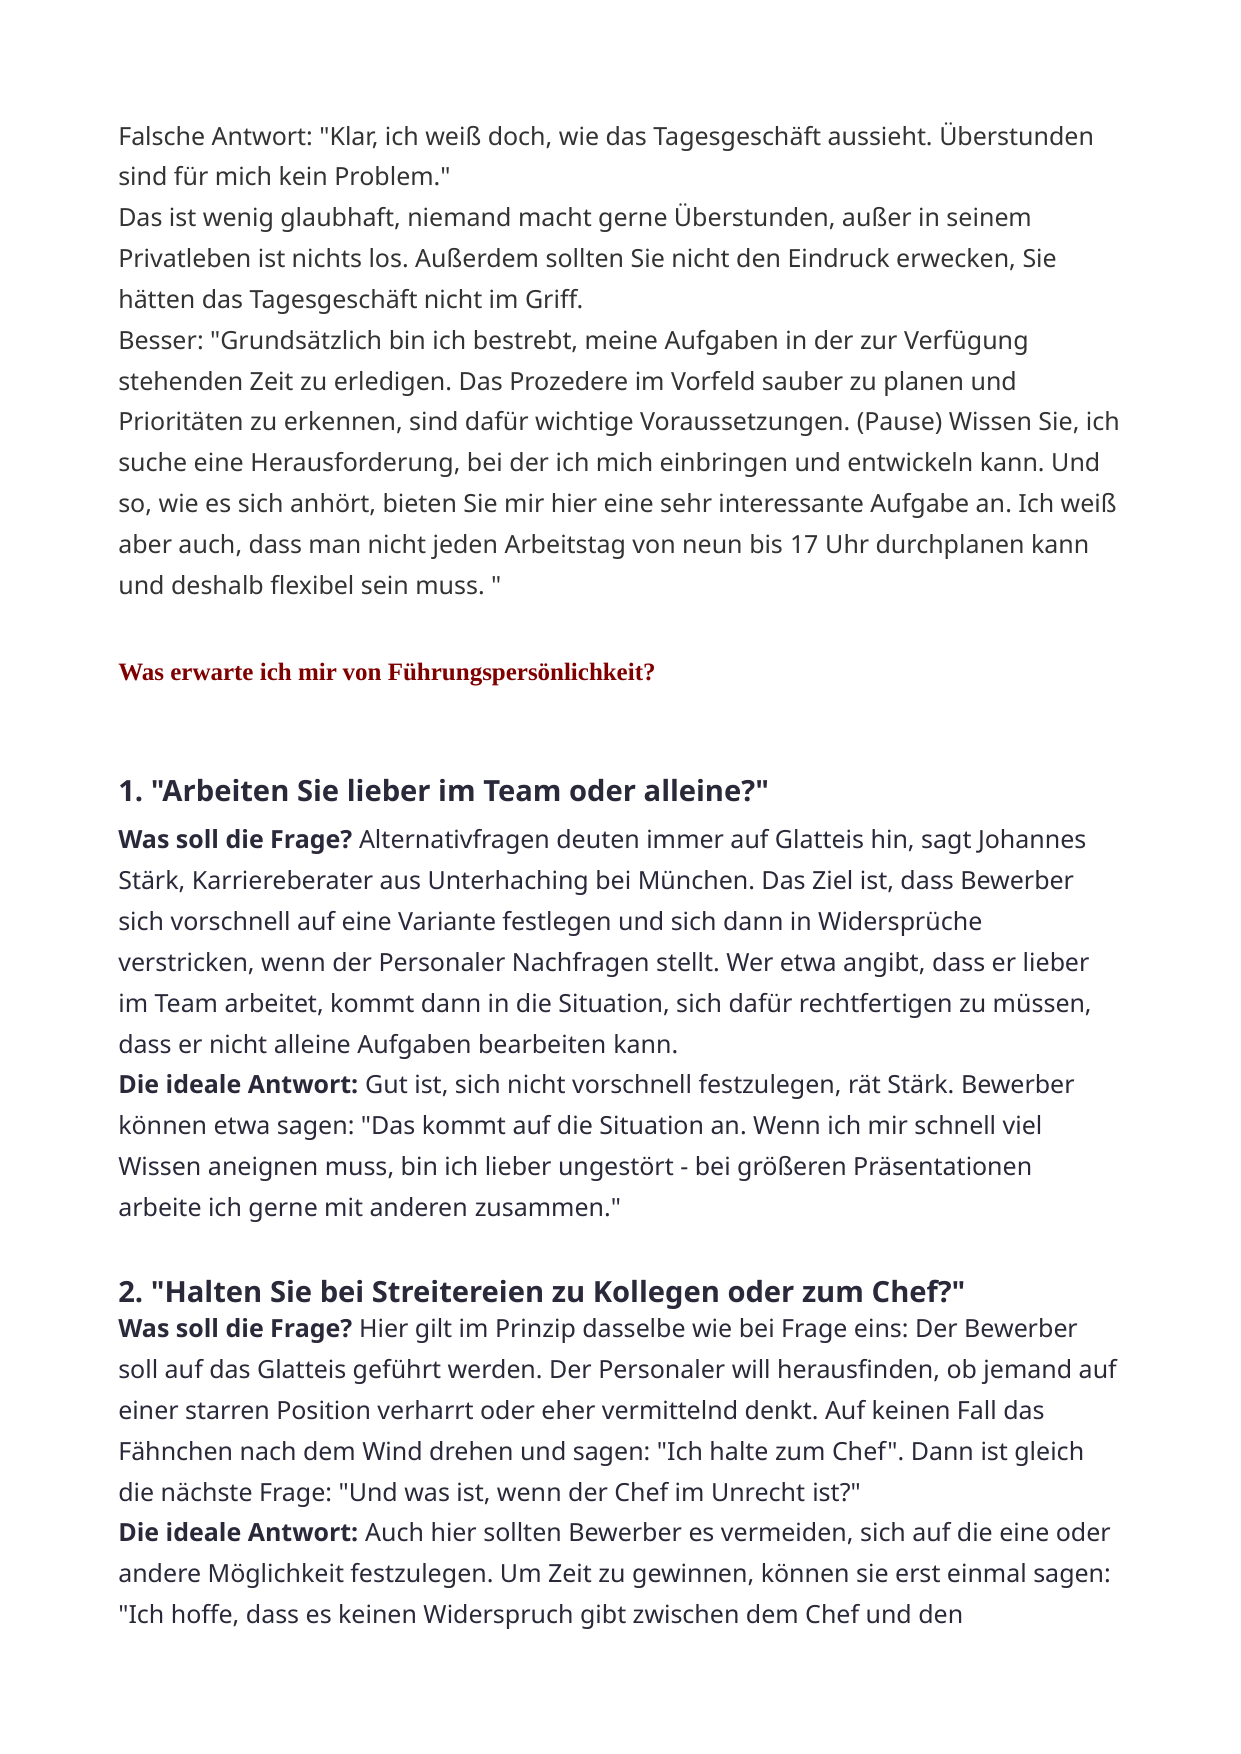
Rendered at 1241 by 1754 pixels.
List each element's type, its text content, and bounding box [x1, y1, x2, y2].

text Das ist wenig glaubhaft, niemand macht gerne Überstunden, außer in seinem Privatleben ist nichts los. Außerdem sollten Sie nicht den Eindruck erwecken, Sie hätten das Tagesgeschäft nicht im Griff. [118, 200, 1122, 316]
subtitle 1. "Arbeiten Sie lieber im Team oder alleine?" [118, 770, 1122, 809]
text Die ideale Antwort: Gut ist, sich nicht vorschnell festzulegen, rät Stärk. Bewerber können etwa sagen: "Das kommt auf die Situation an. Wenn ich mir schnell viel Wissen aneignen muss, bin ich lieber ungestört - bei größeren Präsentationen arbeite ich gerne mit anderen zusammen." [118, 1067, 1122, 1224]
text Falsche Antwort: "Klar, ich weiß doch, wie das Tagesgeschäft aussieht. Überstunden sind für mich kein Problem." [118, 118, 1122, 193]
text Was soll die Frage? Alternativfragen deuten immer auf Glatteis hin, sagt Johannes Stärk, Karriereberater aus Unterhaching bei München. Das Ziel ist, dass Bewerber sich vorschnell auf eine Variante festlegen und sich dann in Widersprüche verstricken, wenn der Personaler Nachfragen stellt. Wer etwa angibt, dass er lieber im Team arbeitet, kommt dann in die Situation, sich dafür rechtfertigen zu müssen, dass er nicht alleine Aufgaben bearbeiten kann. [118, 822, 1122, 1060]
text Die ideale Antwort: Auch hier sollten Bewerber es vermeiden, sich auf die eine oder andere Möglichkeit festzulegen. Um Zeit zu gewinnen, können sie erst einmal sagen: "Ich hoffe, dass es keinen Widerspruch gibt zwischen dem Chef und den [118, 1515, 1122, 1631]
text Besser: "Grundsätzlich bin ich bestrebt, meine Aufgaben in der zur Verfügung stehenden Zeit zu erledigen. Das Prozedere im Vorfeld sauber zu planen und Prioritäten zu erkennen, sind dafür wichtige Voraussetzungen. (Pause) Wissen Sie, ich suche eine Herausforderung, bei der ich mich einbringen und entwickeln kann. Und so, wie es sich anhört, bieten Sie mir hier eine sehr interessante Aufgabe an. Ich weiß aber auch, dass man nicht jeden Arbeitstag von neun bis 17 Uhr durchplanen kann und deshalb flexibel sein muss. " [118, 322, 1122, 601]
text Was erwarte ich mir von Führungspersönlichkeit? [118, 657, 1122, 686]
subtitle 2. "Halten Sie bei Streitereien zu Kollegen oder zum Chef?" [118, 1271, 1122, 1311]
text Was soll die Frage? Hier gilt im Prinzip dasselbe wie bei Frage eins: Der Bewerber soll auf das Glatteis geführt werden. Der Personaler will herausfinden, ob jemand auf einer starren Position verharrt oder eher vermittelnd denkt. Auf keinen Fall das Fähnchen nach dem Wind drehen und sagen: "Ich halte zum Chef". Dann ist gleich die nächste Frage: "Und was ist, wenn der Chef im Unrecht ist?" [118, 1311, 1122, 1508]
